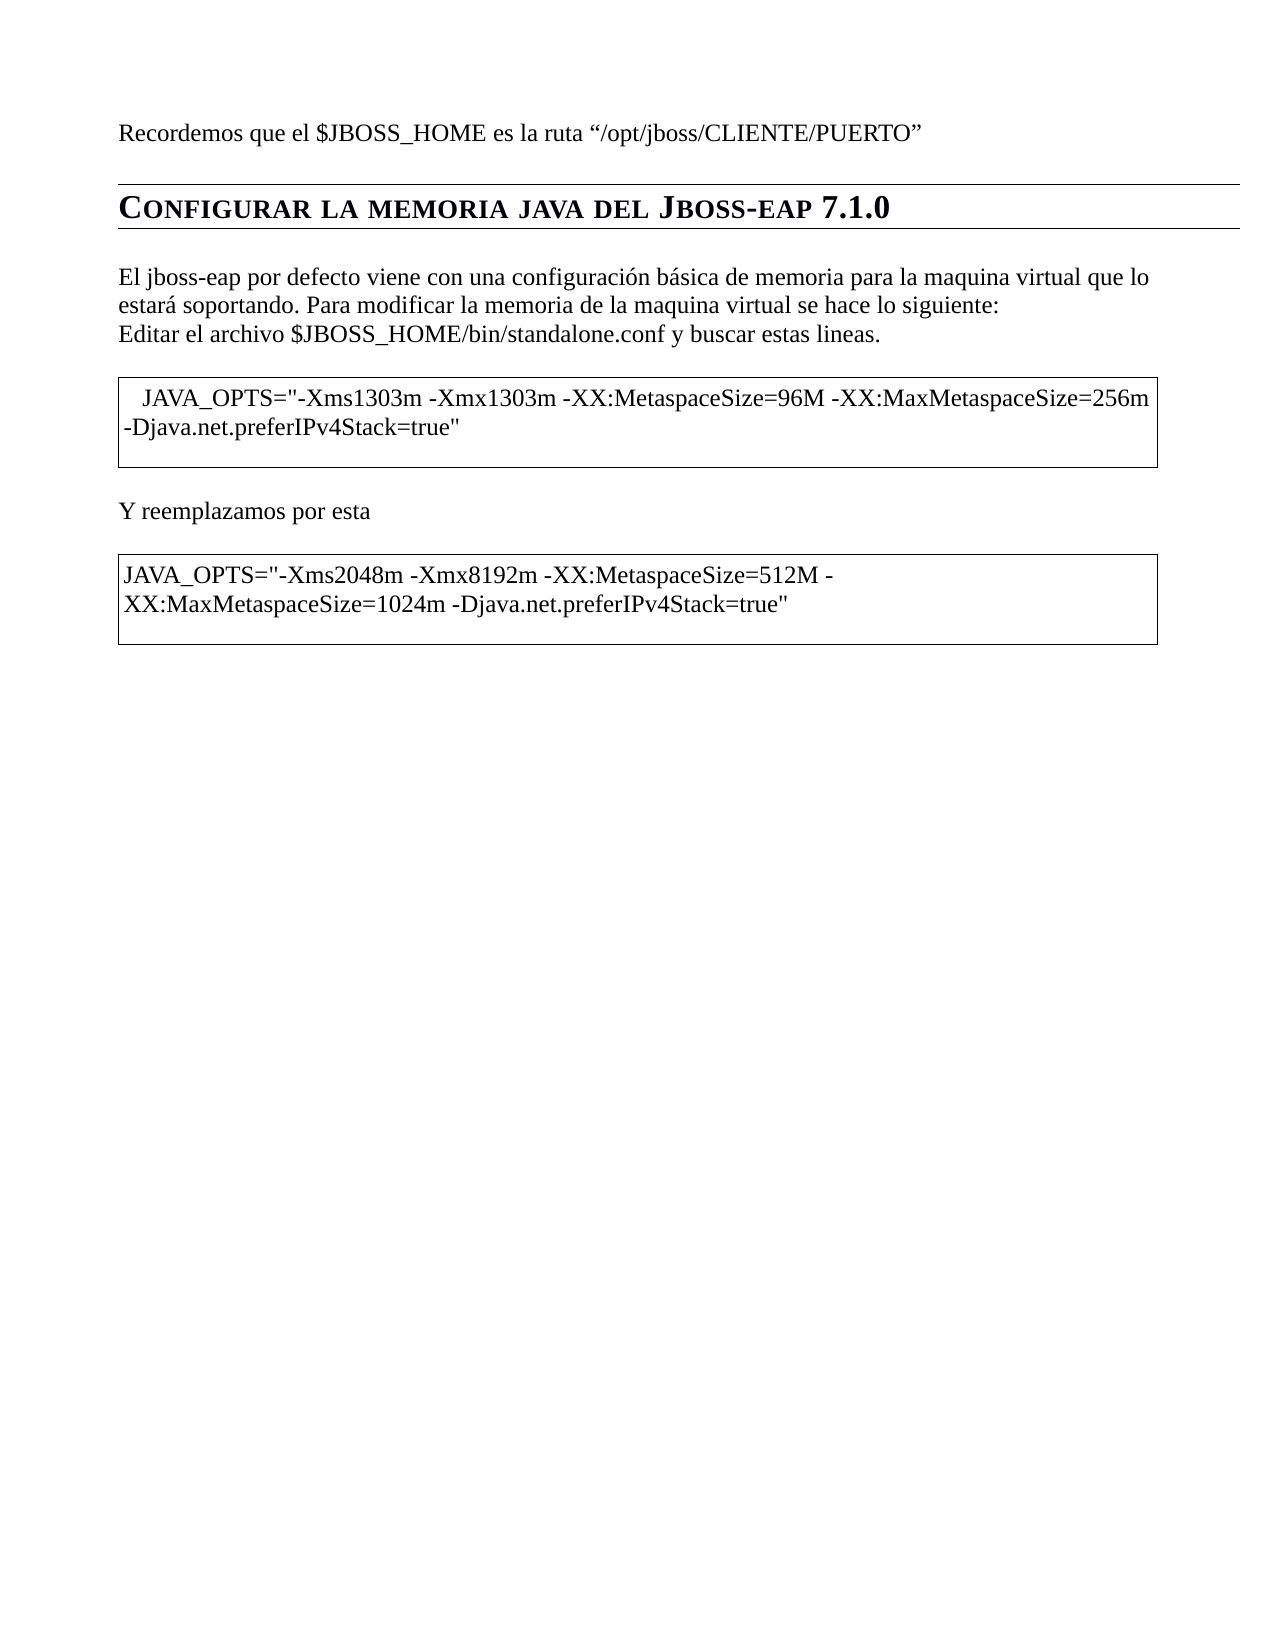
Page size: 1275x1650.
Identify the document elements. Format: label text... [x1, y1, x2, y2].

subtitle Configurar la memoria java del Jboss-eap 7.1.0 [118, 185, 1240, 228]
table_header JAVA_OPTS="-Xms1303m -Xmx1303m -XX:MetaspaceSize=96M -XX:MaxMetaspaceSize=256m -Djava.net.preferIPv4Stack=true" [119, 378, 1157, 467]
text Y reemplazamos por esta [118, 496, 1157, 525]
text Editar el archivo $JBOSS_HOME/bin/standalone.conf y buscar estas lineas. [118, 319, 1157, 348]
text Recordemos que el $JBOSS_HOME es la ruta “/opt/jboss/CLIENTE/PUERTO” [118, 118, 1157, 147]
table_header JAVA_OPTS="-Xms2048m -Xmx8192m -XX:MetaspaceSize=512M -XX:MaxMetaspaceSize=1024m -Djava.net.preferIPv4Stack=true" [119, 555, 1157, 644]
text El jboss-eap por defecto viene con una configuración básica de memoria para la maquina virtual que lo estará soportando. Para modificar la memoria de la maquina virtual se hace lo siguiente: [118, 262, 1157, 319]
